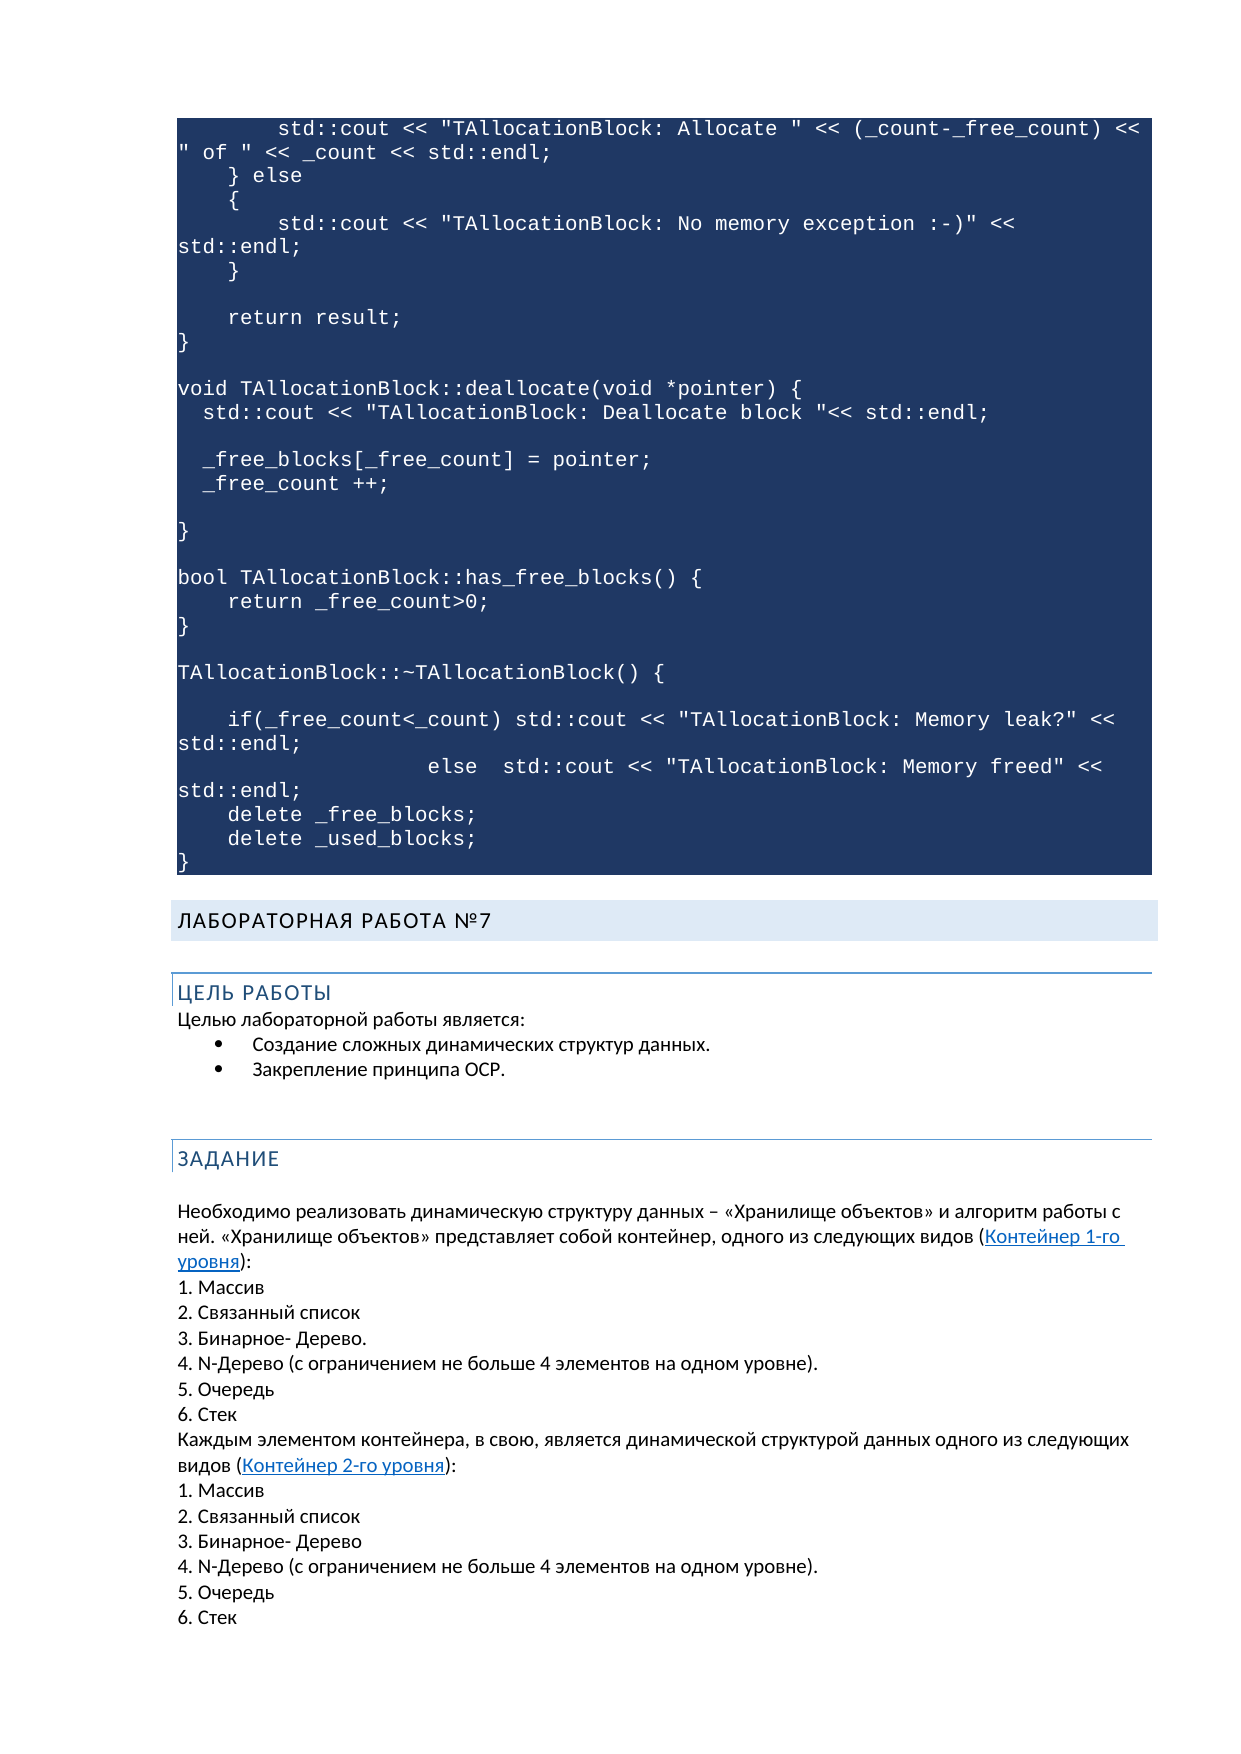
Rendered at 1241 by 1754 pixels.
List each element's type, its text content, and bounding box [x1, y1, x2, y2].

text 4. N-Дерево (с ограничением не больше 4 элементов на одном уровне). [177, 1554, 1152, 1579]
subtitle Лабораторная работа №7 [177, 906, 1152, 934]
list Закрепление принципа OCP. [215, 1057, 1152, 1082]
subtitle Задание [173, 1140, 1152, 1172]
text 5. Очередь [177, 1579, 1152, 1604]
text delete _free_blocks; [177, 804, 1152, 827]
text delete _used_blocks; [177, 827, 1152, 851]
text } [177, 331, 1152, 354]
text { [177, 189, 1152, 213]
text void TAllocationBlock::deallocate(void *pointer) { [177, 378, 1152, 402]
text 1. Массив [177, 1477, 1152, 1503]
text 6. Стек [177, 1604, 1152, 1630]
text Необходимо реализовать динамическую структуру данных – «Хранилище объектов» и алгоритм работы с ней. «Хранилище объектов» представляет собой контейнер, одного из следующих видов (Контейнер 1-го уровня): [177, 1198, 1152, 1274]
text 2. Связанный список [177, 1299, 1152, 1325]
text std::cout << "TAllocationBlock: Allocate " << (_count-_free_count) << " of " << _count << std::endl; [177, 118, 1152, 165]
text 3. Бинарное- Дерево [177, 1528, 1152, 1554]
text } [177, 851, 1152, 875]
text 1. Массив [177, 1274, 1152, 1299]
text } else [177, 165, 1152, 189]
text } [177, 520, 1152, 544]
text } [177, 615, 1152, 638]
text 2. Связанный список [177, 1503, 1152, 1528]
text 3. Бинарное- Дерево. [177, 1325, 1152, 1350]
text TAllocationBlock::~TAllocationBlock() { [177, 662, 1152, 686]
text std::cout << "TAllocationBlock: Deallocate block "<< std::endl; [177, 402, 1152, 426]
text _free_count ++; [177, 473, 1152, 496]
text } [177, 260, 1152, 284]
text if(_free_count<_count) std::cout << "TAllocationBlock: Memory leak?" << std::endl; [177, 709, 1152, 757]
text return _free_count>0; [177, 591, 1152, 615]
text return result; [177, 307, 1152, 331]
text 5. Очередь [177, 1376, 1152, 1401]
list Создание сложных динамических структур данных. [215, 1031, 1152, 1057]
text std::cout << "TAllocationBlock: No memory exception :-)" << std::endl; [177, 213, 1152, 260]
text bool TAllocationBlock::has_free_blocks() { [177, 567, 1152, 591]
text else std::cout << "TAllocationBlock: Memory freed" << std::endl; [177, 757, 1152, 804]
text 4. N-Дерево (с ограничением не больше 4 элементов на одном уровне). [177, 1350, 1152, 1376]
text Целью лабораторной работы является: [177, 1006, 1152, 1031]
text 6. Стек [177, 1401, 1152, 1427]
text Каждым элементом контейнера, в свою, является динамической структурой данных одного из следующих видов (Контейнер 2-го уровня): [177, 1427, 1152, 1477]
subtitle Цель работы [173, 974, 1152, 1006]
text _free_blocks[_free_count] = pointer; [177, 449, 1152, 473]
